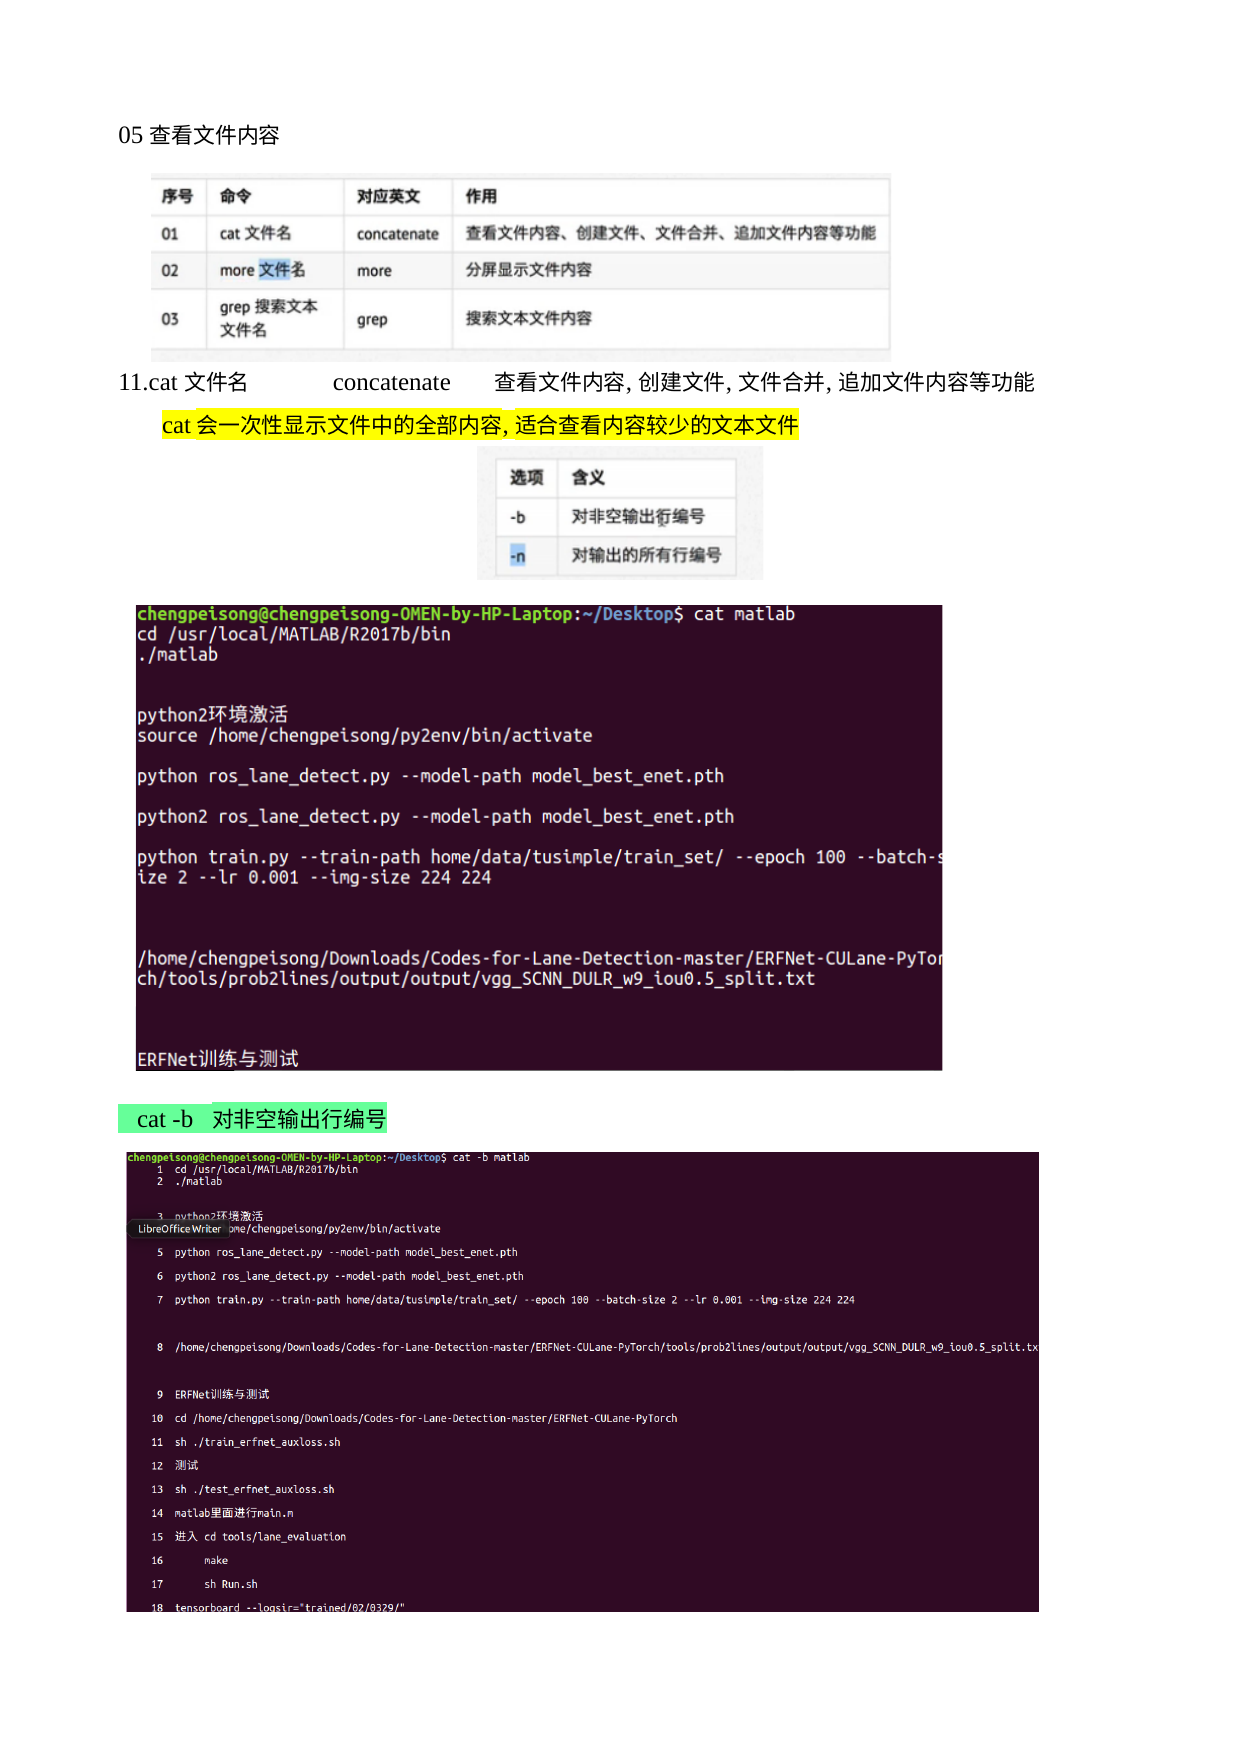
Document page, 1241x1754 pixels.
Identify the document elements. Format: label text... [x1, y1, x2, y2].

picture [151, 173, 892, 362]
text cat -b 对非空输出行编号 [118, 1102, 1122, 1133]
text 05 查看文件内容 [118, 118, 1122, 150]
picture [126, 1152, 1039, 1612]
text cat会一次性显示文件中的全部内容, 适合查看内容较少的文本文件 [118, 408, 1122, 440]
text 11.cat 文件名 concatenate 查看文件内容, 创建文件, 文件合并, 追加文件内容等功能 [118, 365, 1122, 396]
picture [135, 605, 943, 1071]
picture [477, 446, 764, 580]
